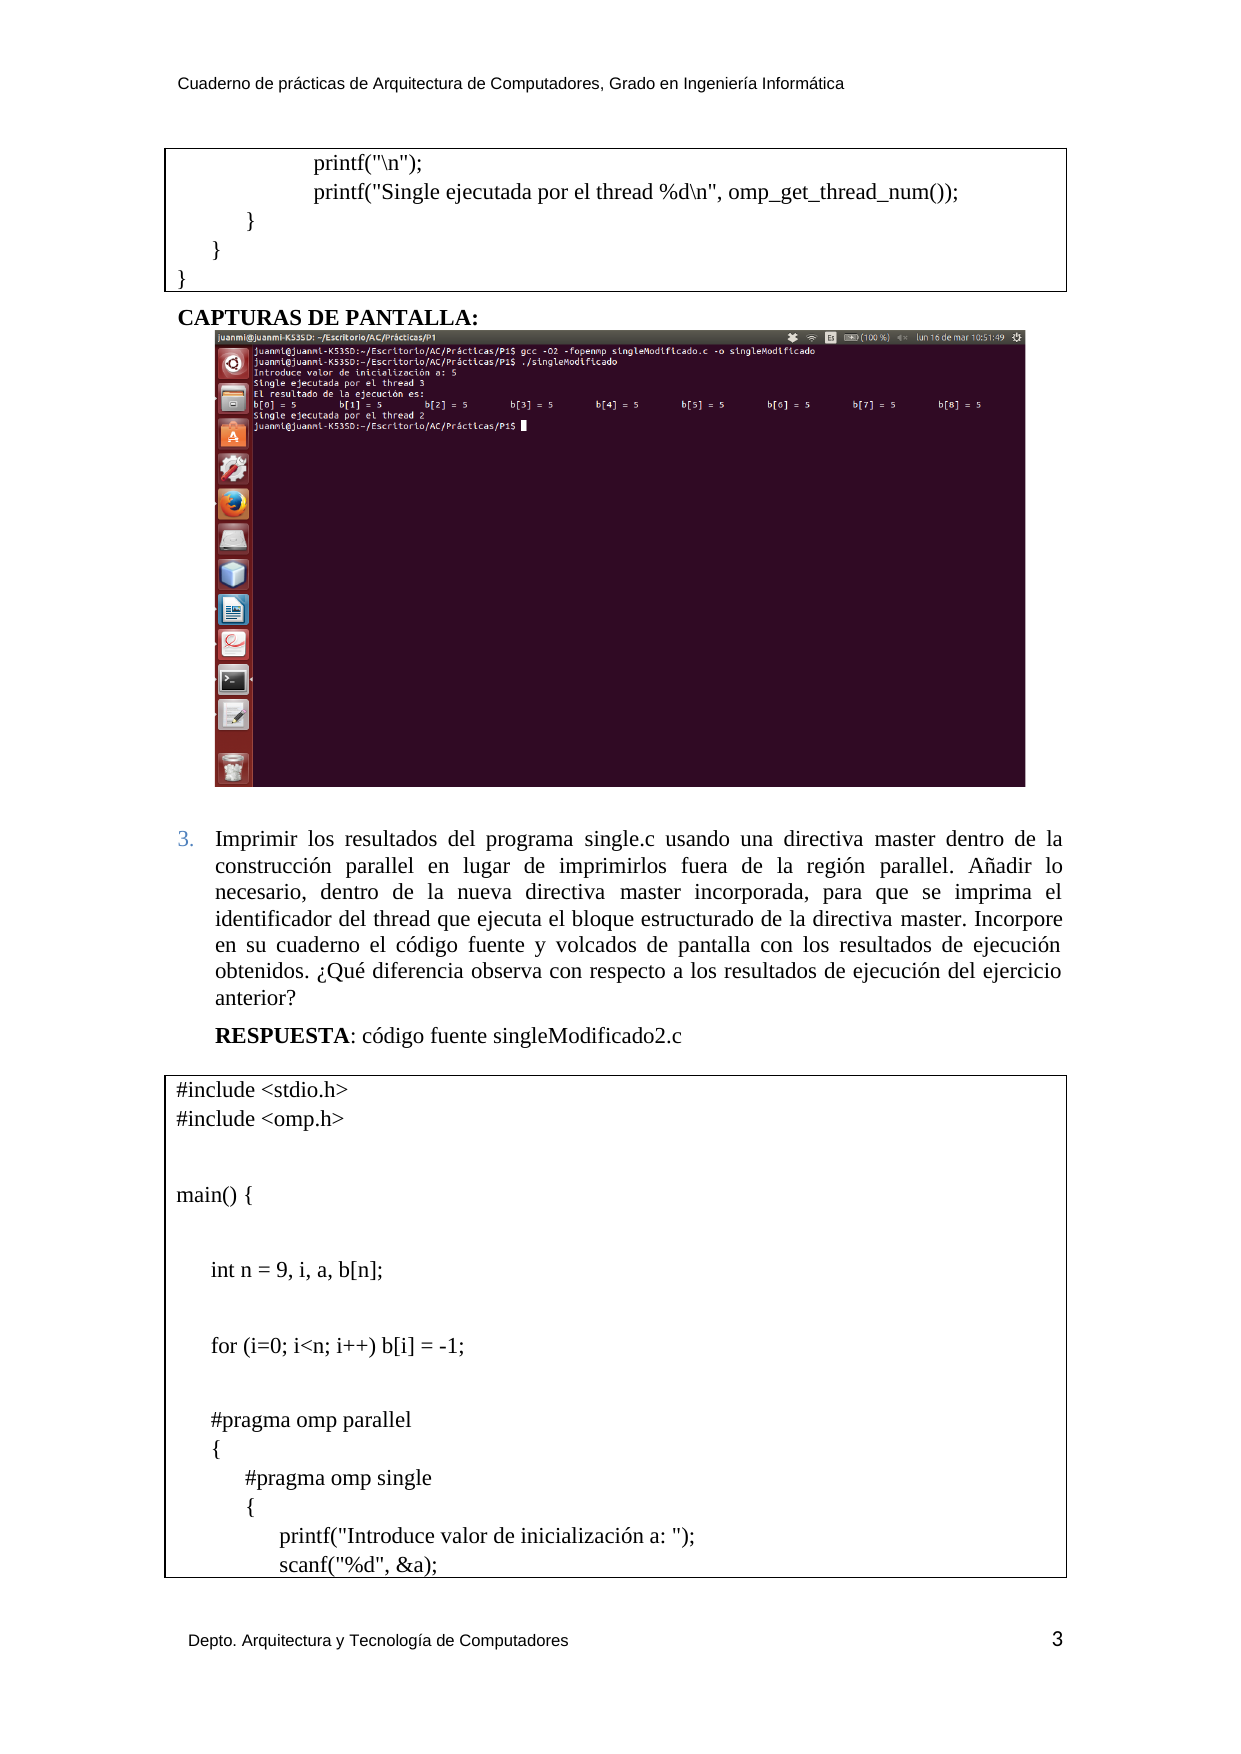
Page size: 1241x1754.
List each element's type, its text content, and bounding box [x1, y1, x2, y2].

list Imprimir los resultados del programa single.c usando una directiva master dentro de la construcción parallel en lugar de imprimirlos fuera de la región parallel. Añadir lo necesario, dentro de la nueva directiva master incorporada, para que se imprima el identificador del thread que ejecuta el bloque estructurado de la directiva master. Incorpore en su cuaderno el código fuente y volcados de pantalla con los resultados de ejecución obtenidos. ¿Qué diferencia observa con respecto a los resultados de ejecución del ejercicio anterior? [177, 826, 1063, 1010]
text CAPTURAS DE PANTALLA: [177, 304, 1063, 331]
text RESPUESTA: código fuente singleModificado2.c [215, 1022, 1063, 1049]
table_header printf("\n"); printf("Single ejecutada por el thread %d\n", omp_get_thread_num()); } } } [166, 149, 1066, 291]
picture [214, 330, 1026, 787]
table_header #include <stdio.h> #include <omp.h> main() { int n = 9, i, a, b[n]; for (i=0; i<n; i++) b[i] = -1; #pragma omp parallel { #pragma omp single { printf("Introduce valor de inicialización a: "); scanf("%d", &a); [166, 1076, 1066, 1577]
